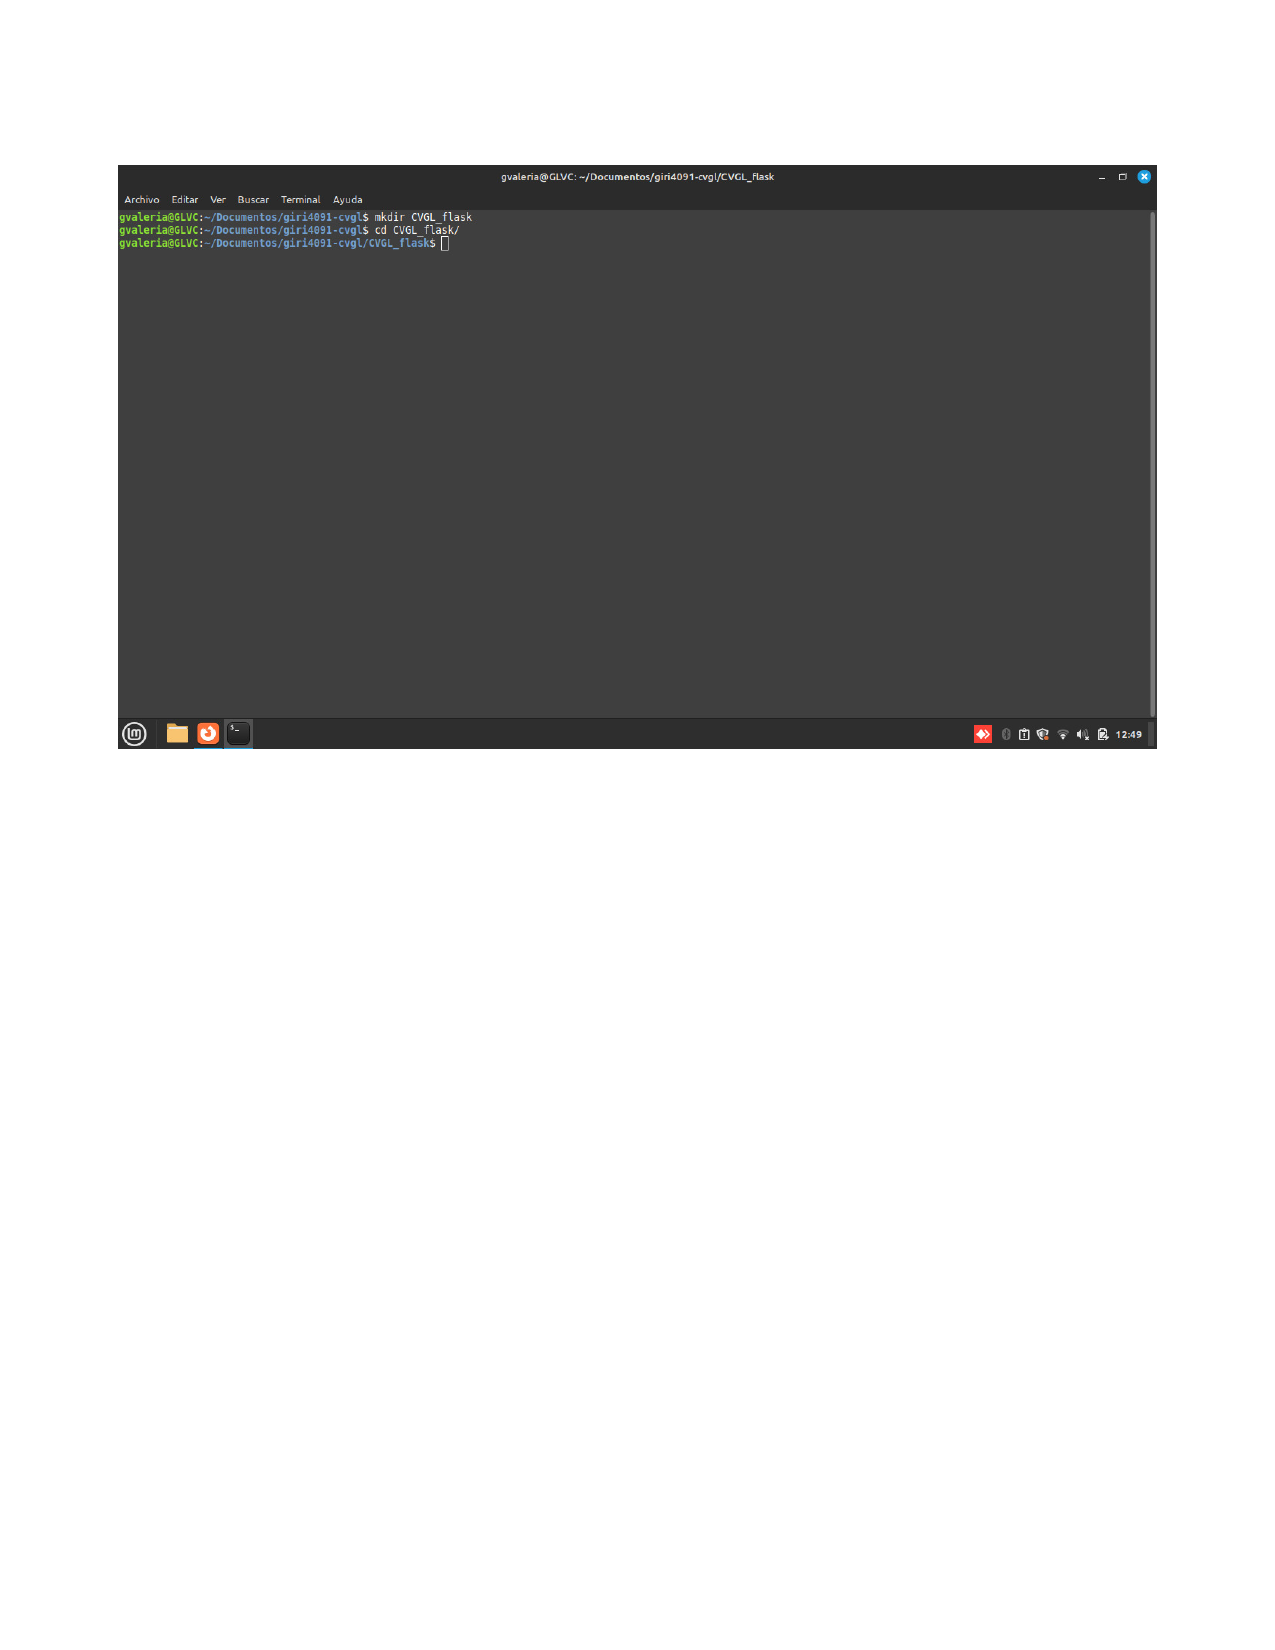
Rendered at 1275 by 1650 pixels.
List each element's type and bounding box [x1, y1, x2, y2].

picture [118, 165, 1157, 749]
